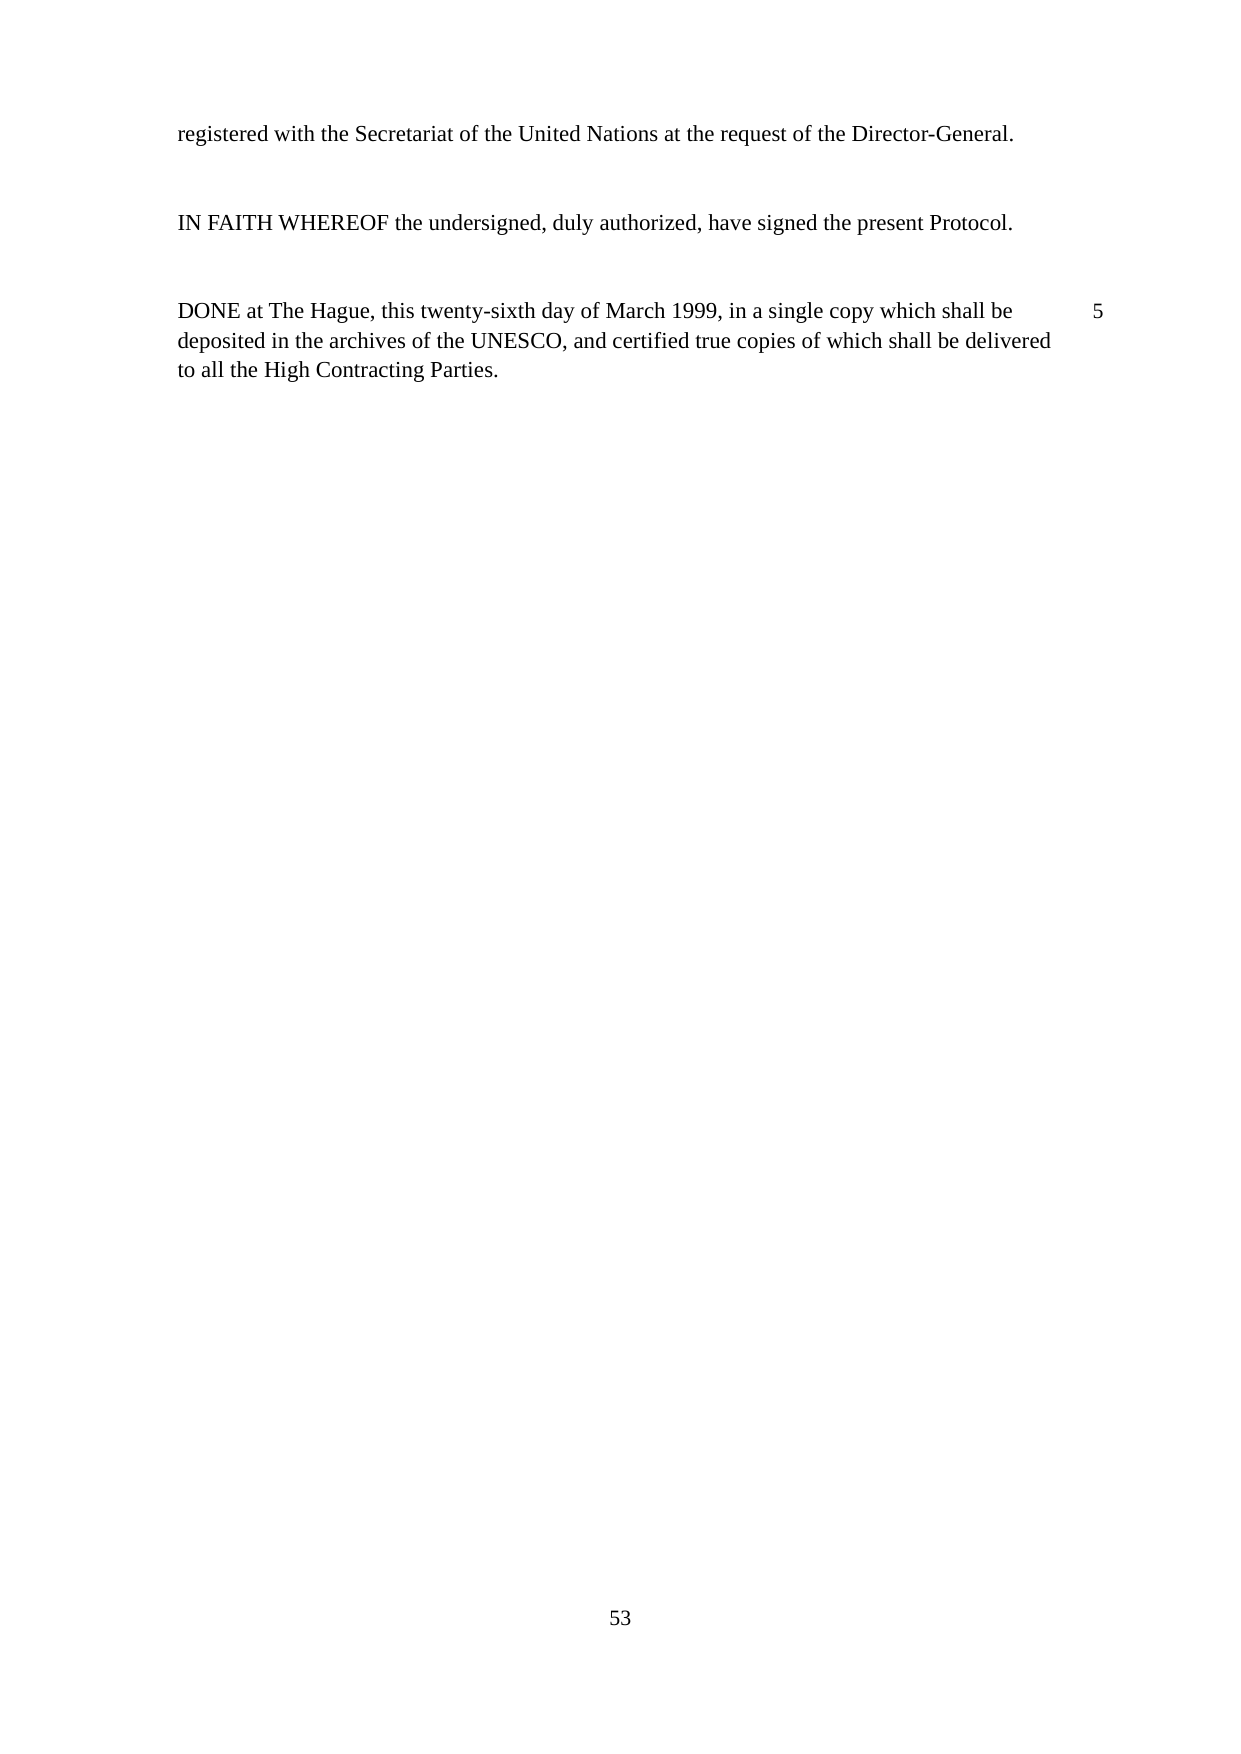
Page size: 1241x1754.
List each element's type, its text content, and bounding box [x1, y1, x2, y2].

text DONE at The Hague, this twenty-sixth day of March 1999, in a single copy which shall be deposited in the archives of the UNESCO, and certified true copies of which shall be delivered to all the High Contracting Parties. [177, 295, 1063, 384]
text IN FAITH WHEREOF the undersigned, duly authorized, have signed the present Protocol. [177, 207, 1063, 236]
text registered with the Secretariat of the United Nations at the request of the Director-General. [177, 118, 1063, 148]
